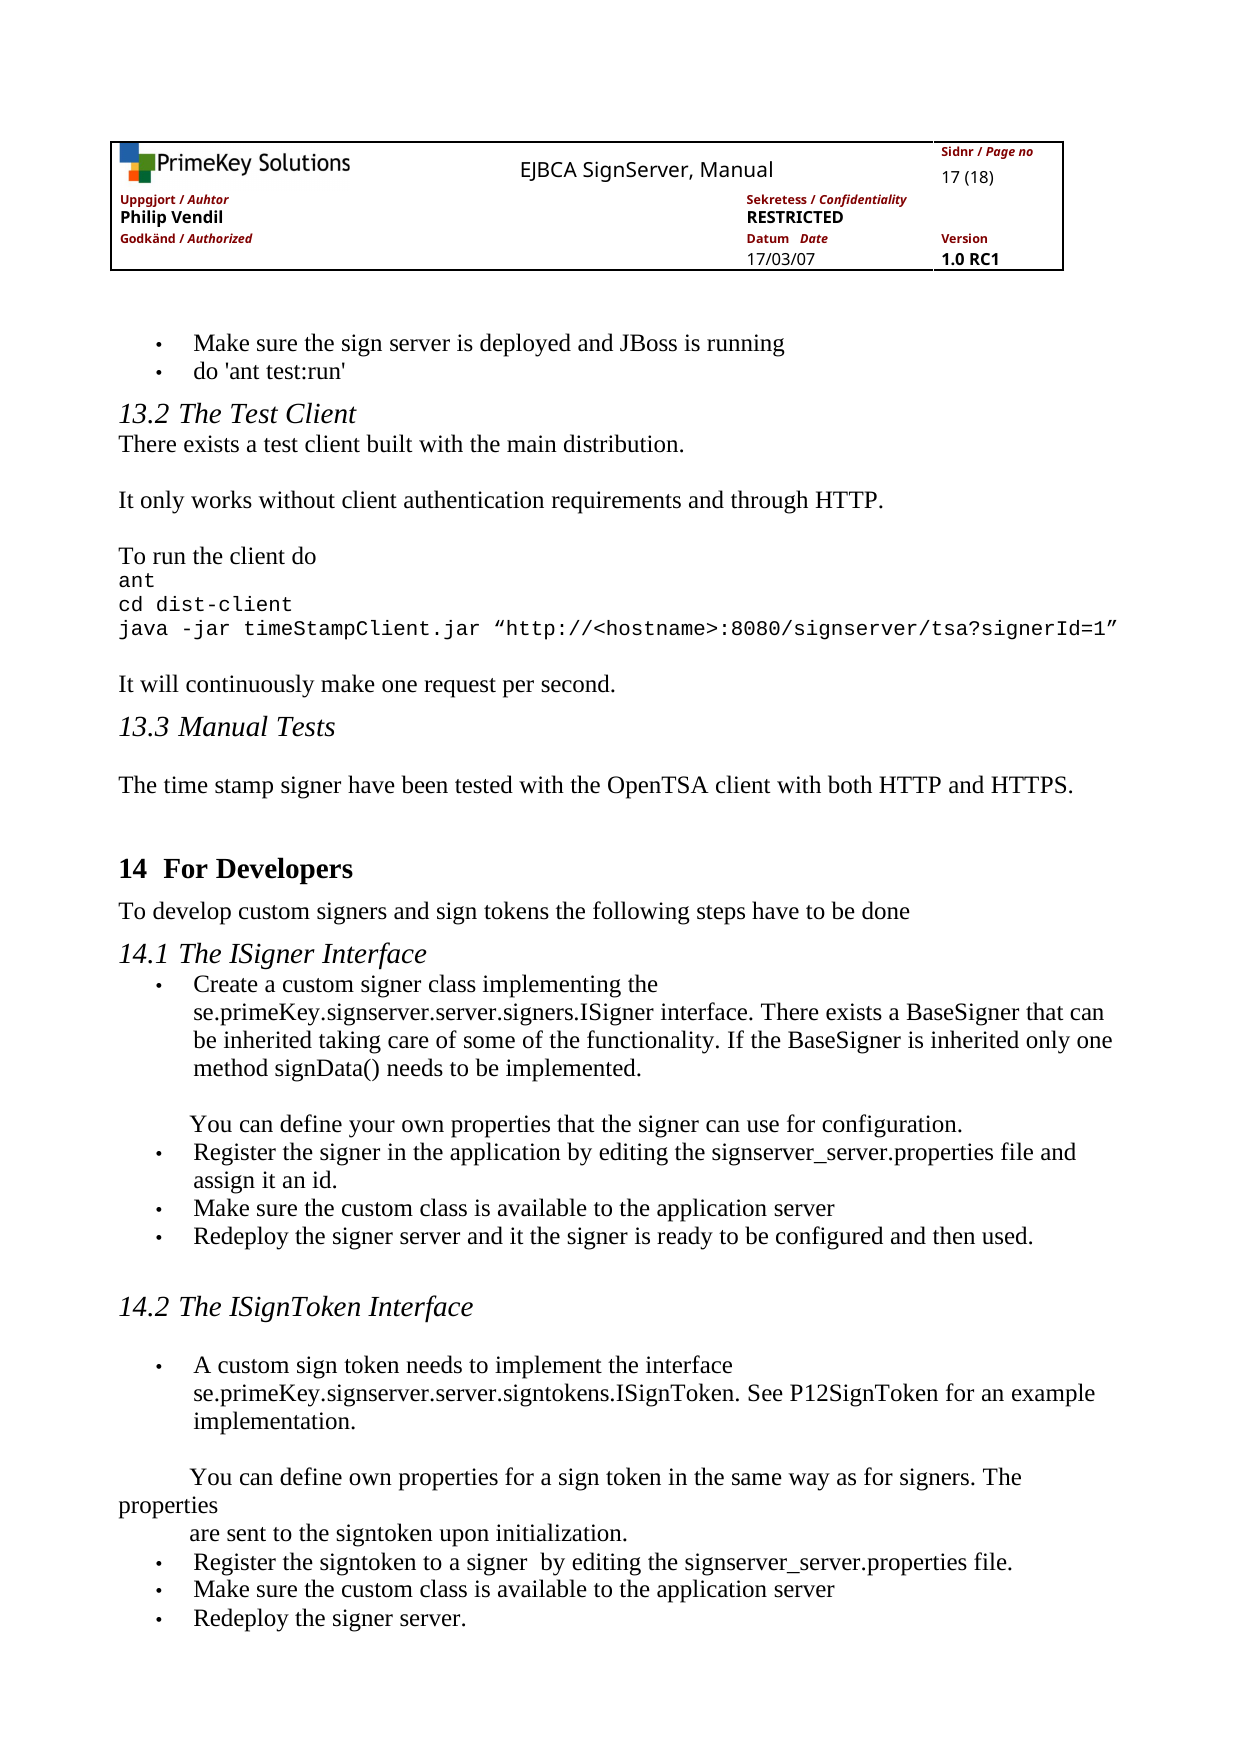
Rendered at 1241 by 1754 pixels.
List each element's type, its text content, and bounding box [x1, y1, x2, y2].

list do 'ant test:run' [156, 357, 1122, 385]
subtitle For Developers [118, 852, 1122, 884]
list Create a custom signer class implementing the se.primeKey.signserver.server.signers.ISigner interface. There exists a BaseSigner that can be inherited taking care of some of the functionality. If the BaseSigner is inherited only one method signData() needs to be implemented. [156, 970, 1122, 1082]
text The time stamp signer have been tested with the OpenTSA client with both HTTP and HTTPS. [118, 771, 1122, 799]
text are sent to the signtoken upon initialization. [118, 1519, 1122, 1547]
subtitle The ISigner Interface [118, 937, 1122, 970]
text java -jar timeStampClient.jar “http://<hostname>:8080/signserver/tsa?signerId=1” [118, 618, 1122, 642]
list A custom sign token needs to implement the interface se.primeKey.signserver.server.signtokens.ISignToken. See P12SignToken for an example implementation. [156, 1351, 1122, 1435]
list Make sure the custom class is available to the application server [156, 1194, 1122, 1222]
text It only works without client authentication requirements and through HTTP. [118, 486, 1122, 514]
list Make sure the custom class is available to the application server [156, 1575, 1122, 1603]
list Make sure the sign server is deployed and JBoss is running [156, 329, 1122, 357]
text There exists a test client built with the main distribution. [118, 430, 1122, 458]
list Redeploy the signer server. [156, 1603, 1122, 1631]
text It will continuously make one request per second. [118, 670, 1122, 698]
list Redeploy the signer server and it the signer is ready to be configured and then used. [156, 1222, 1122, 1250]
text To develop custom signers and sign tokens the following steps have to be done [118, 897, 1122, 925]
text cd dist-client [118, 594, 1122, 618]
list Register the signtoken to a signer by editing the signserver_server.properties file. [156, 1547, 1122, 1575]
text You can define your own properties that the signer can use for configuration. [118, 1110, 1122, 1138]
subtitle The Test Client [118, 397, 1122, 430]
list Register the signer in the application by editing the signserver_server.properties file and assign it an id. [156, 1138, 1122, 1194]
text You can define own properties for a sign token in the same way as for signers. The properties [118, 1463, 1122, 1519]
subtitle Manual Tests [118, 710, 1122, 743]
subtitle The ISignToken Interface [118, 1291, 1122, 1323]
text To run the client do [118, 542, 1122, 570]
text ant [118, 570, 1122, 594]
